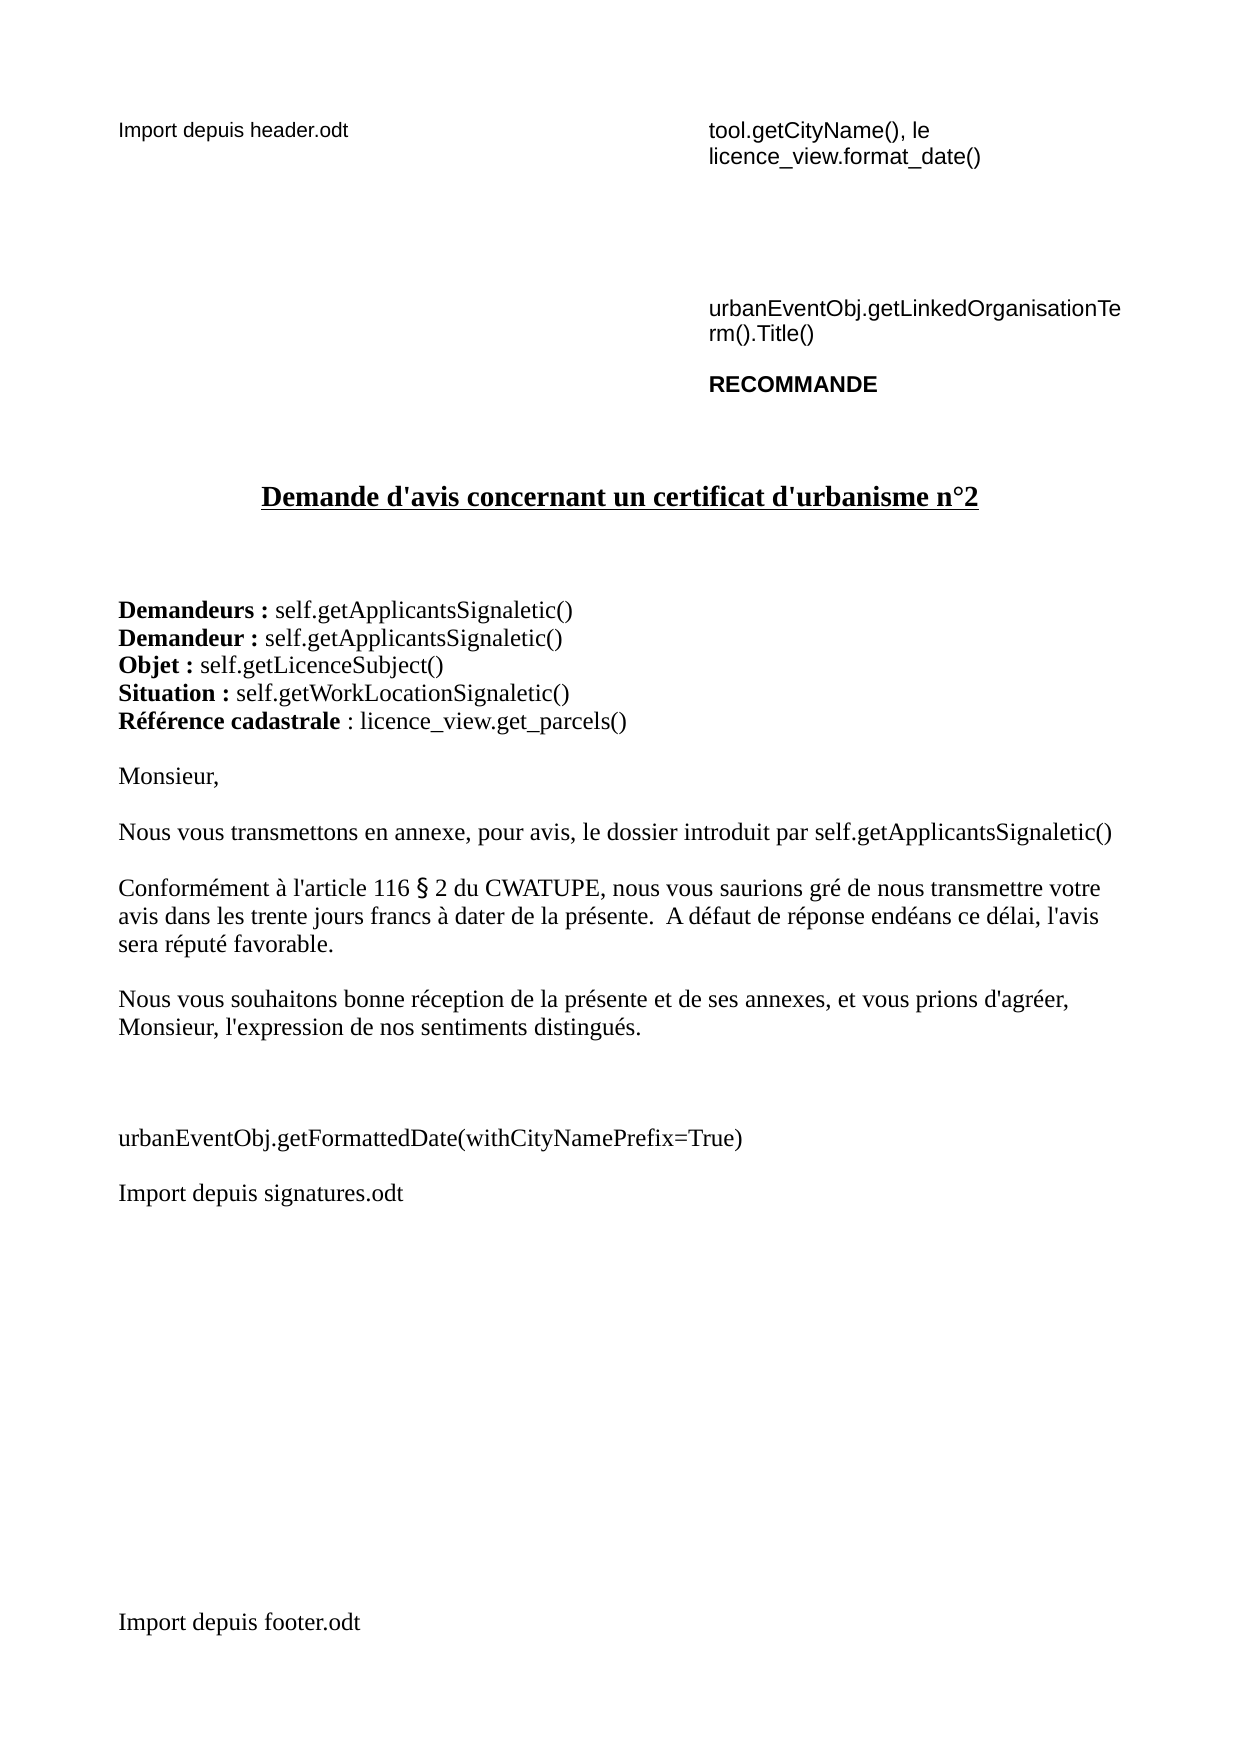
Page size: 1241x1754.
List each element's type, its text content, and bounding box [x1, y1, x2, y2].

text Monsieur, [118, 762, 1122, 790]
text Référence cadastrale : licence_view.get_parcels() [118, 707, 1122, 735]
title Demande d'avis concernant un certificat d'urbanisme n°2 [118, 481, 1122, 513]
text Import depuis signatures.odt [118, 1179, 1122, 1207]
table_header Import depuis header.odt [118, 118, 708, 398]
text Objet : self.getLicenceSubject() [118, 652, 1122, 679]
table_header tool.getCityName(), le licence_view.format_date() urbanEventObj.getLinkedOrganisationTerm().Title() RECOMMANDE [709, 118, 1123, 398]
text Nous vous transmettons en annexe, pour avis, le dossier introduit par self.getApplicantsSignaletic() [118, 818, 1122, 846]
text Demandeur : self.getApplicantsSignaletic() [118, 624, 1122, 652]
text urbanEventObj.getFormattedDate(withCityNamePrefix=True) [118, 1124, 1122, 1152]
text Nous vous souhaitons bonne réception de la présente et de ses annexes, et vous prions d'agréer, Monsieur, l'expression de nos sentiments distingués. [118, 986, 1122, 1041]
text Demandeurs : self.getApplicantsSignaletic() [118, 596, 1122, 624]
text Conformément à l'article 116 § 2 du CWATUPE, nous vous saurions gré de nous transmettre votre avis dans les trente jours francs à dater de la présente. A défaut de réponse endéans ce délai, l'avis sera réputé favorable. [118, 873, 1122, 958]
text Situation : self.getWorkLocationSignaletic() [118, 679, 1122, 707]
